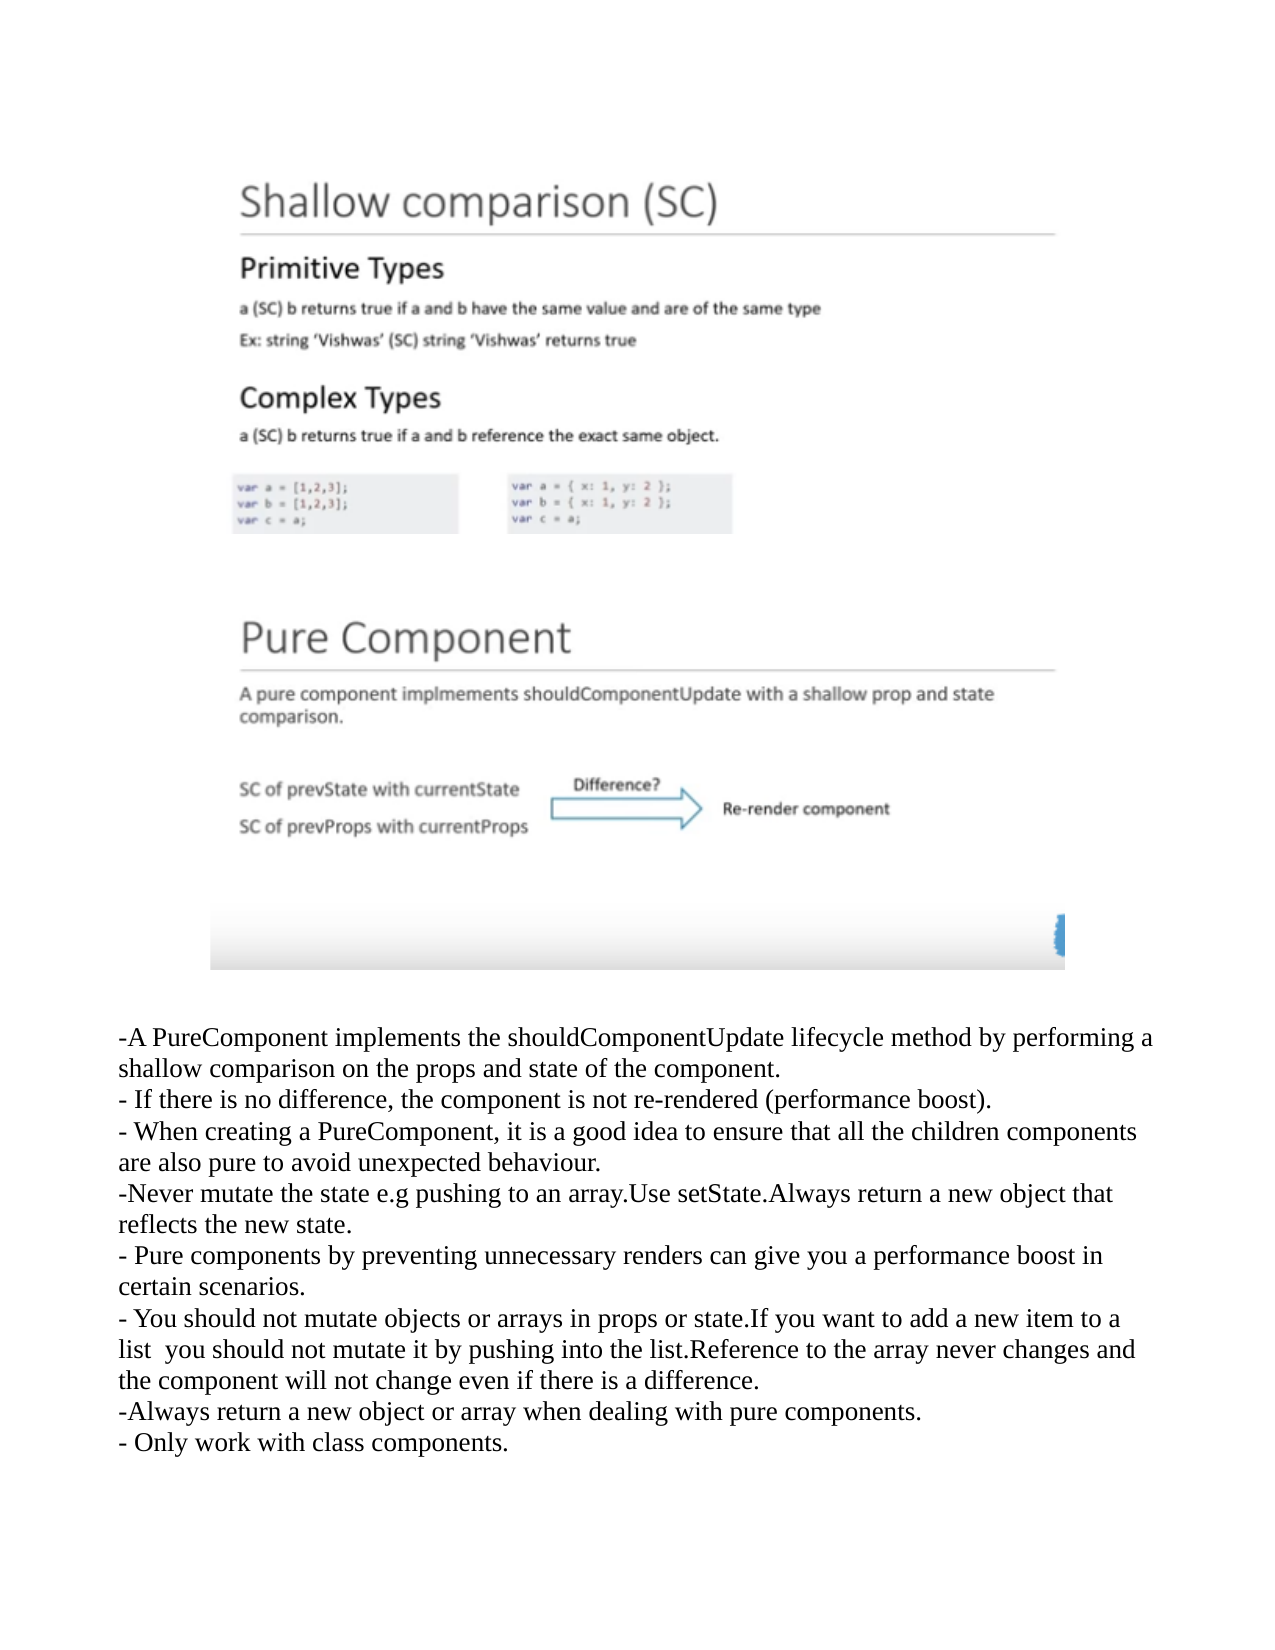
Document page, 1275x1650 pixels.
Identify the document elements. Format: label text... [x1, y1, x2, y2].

picture [210, 149, 1065, 534]
text - When creating a PureComponent, it is a good idea to ensure that all the children components are also pure to avoid unexpected behaviour. [118, 1115, 1157, 1177]
text - Only work with class components. [118, 1426, 1157, 1457]
text - If there is no difference, the component is not re-rendered (performance boost). [118, 1084, 1157, 1115]
text - Pure components by preventing unnecessary renders can give you a performance boost in certain scenarios. [118, 1239, 1157, 1302]
picture [210, 585, 1065, 970]
text -A PureComponent implements the shouldComponentUpdate lifecycle method by performing a shallow comparison on the props and state of the component. [118, 1021, 1157, 1084]
text - You should not mutate objects or arrays in props or state.If you want to add a new item to a list you should not mutate it by pushing into the list.Reference to the array never changes and the component will not change even if there is a difference. [118, 1302, 1157, 1395]
text -Always return a new object or array when dealing with pure components. [118, 1395, 1157, 1426]
text -Never mutate the state e.g pushing to an array.Use setState.Always return a new object that reflects the new state. [118, 1177, 1157, 1239]
